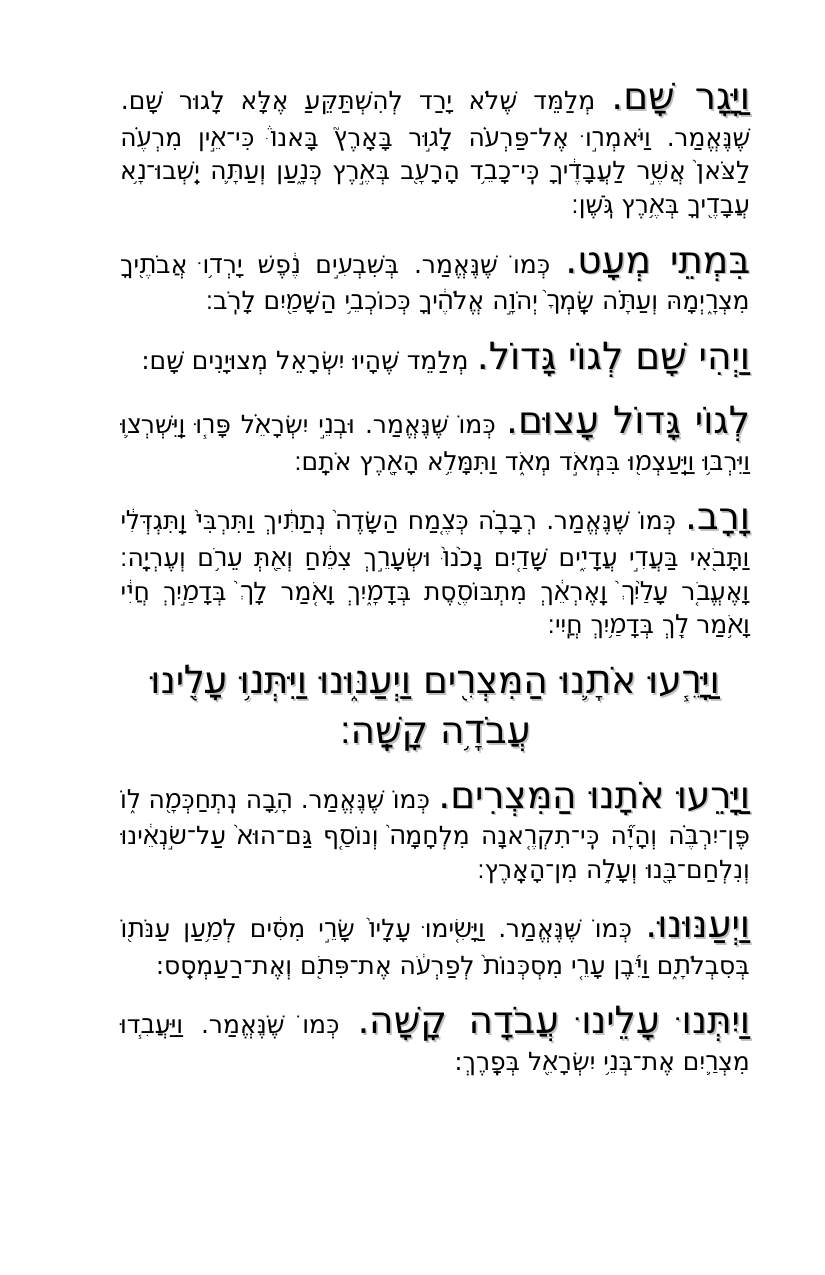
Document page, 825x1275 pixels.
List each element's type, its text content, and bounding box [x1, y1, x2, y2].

text וַיִתְּנוּ עָלֵינוּ עֲבֹדָה קָשָׁה. כְּמוֹ שֶֹׁנֶּאֱמַר. וַיַּעֲבִ֧דוּ מִצְרַ֛יִם אֶת־בְּנֵ֥י יִשְׂרָאֵ֖ל בְּפָֽרֶךְ: [120, 999, 750, 1076]
text לְגוֹי גָּדוֹל עָצוּם. כְּמוֹ שֶּׁנֶּאֱמַר. וּבְנֵ֣י יִשְׂרָאֵ֗ל פָּר֧וּ וַֽיִּשְׁרְצ֛וּ וַיִּרְבּ֥וּ וַיַּֽעַצְמ֖וּ בִּמְאֹ֣ד מְאֹ֑ד וַתִּמָּלֵ֥א הָאָ֖רֶץ אֹתָֽם׃ [120, 399, 750, 476]
text וַיָּגָר שָׁם. מְלַמֵּד שֶׁלֹא יָרַד לְהִשְׁתַּקֵּעַ אֶלָּא לָגוּר שָׁם. שֶׁנֶּאֱמַר. וַיֹּאמְר֣וּ אֶל־פַּרְעֹ֗ה לָג֣וּר בָּאָרֶץ֮ בָּאנוּ֒ כִּי־אֵ֣ין מִרְעֶ֗ה לַצֹּאן֙ אֲשֶׁ֣ר לַעֲבָדֶ֔יךָ כִּֽי־כָבֵ֥ד הָרָעָ֖ב בְּאֶ֣רֶץ כְּנָ֑עַן וְעַתָּ֛ה יֵֽשְׁבוּ־נָ֥א עֲבָדֶ֖יךָ בְּאֶ֥רֶץ גֹּֽשֶׁן׃ [120, 75, 750, 219]
text וַיְהִי שָׁם לְגוֹי גָּדוֹל. מְלַמֵד שֶׁהָיוּ יִשְׂרָאֵל מְצוּיָנִים שָׁם: [120, 334, 750, 378]
text וַיָּרֵעוּ אֹתָנוּ הַמִּצְרִים. כְּמוֹ שֶׁנֶּאֱמַר. הָ֥בָה נִֽתְחַכְּמָ֖ה ל֑וֹ פֶּן־יִרְבֶּ֗ה וְהָיָ֞ה כִּֽי־תִקְרֶ֤אנָה מִלְחָמָה֙ וְנוֹסַ֤ף גַּם־הוּא֙ עַל־שֹׂ֣נְאֵ֔ינוּ וְנִלְחַם־בָּ֖נוּ וְעָלָ֥ה מִן־הָאָֽרֶץ׃ [120, 773, 750, 884]
text וָרָב. כְּמוֹ שֶּׁנֶּאֱמַר. רְבָבָ֗ה כְּצֶ֤מַח הַשָּׂדֶה֙ נְתַתִּ֔יךְ וַתִּרְבִּי֙ וַֽתִּגְדְּלִ֔י וַתָּבֹ֖אִי בַּעֲדִ֣י עֲדָיִ֑ים שָׁדַ֤יִם נָכֹ֙נוּ֙ וּשְׂעָרֵ֣ךְ צִמֵּ֔חַ וְאַ֖תְּ עֵרֹ֥ם וְעֶרְיָֽה׃ וָאֶעֱבֹ֤ר עָלַ֙יִךְ֙ וָֽאֶרְאֵ֔ךְ מִתְבּוֹסֶ֖סֶת בְּדָמָ֑יִךְ וָאֹ֤מַר לָךְ֙ בְּדָמַ֣יִךְ חֲיִ֔י וָאֹ֥מַר לָ֖ךְ בְּדָמַ֥יִךְ חֲיִֽי׃ [120, 495, 750, 639]
text בִּמְתֵי מְעָט. כְּמוֹ שֶׁנֶּאֱמַר. בְּשִׁבְעִ֣ים נֶ֔פֶשׁ יָרְד֥וּ אֲבֹתֶ֖יךָ מִצְרָ֑יְמָהּ וְעַתָּ֗ה שָֽׂמְךָ֙ יְהֹוָ֣ה אֱלֹהֶ֔יךָ כְּכוֹכְבֵ֥י הַשָּׁמַ֖יִם לָרֹֽב׃ [120, 238, 750, 315]
text וַיָּרֵ֧עוּ אֹתָ֛נוּ הַמִּצְרִ֖ים וַיְעַנּ֑וּנוּ וַיִּתְּנ֥וּ עָלֵ֖ינוּ עֲבֹדָ֥ה קָשָֽׁה׃ [120, 658, 750, 752]
text וַיְעַנּוּנוּ. כְּמוֹ שֶּׁנֶּאֱמַר. וַיָּשִׂ֤ימוּ עָלָיו֙ שָׂרֵ֣י מִסִּ֔ים לְמַ֥עַן עַנֹּת֖וֹ בְּסִבְלֹתָ֑ם וַיִּ֜בֶן עָרֵ֤י מִסְכְּנוֹת֙ לְפַרְעֹ֔ה אֶת־פִּתֹ֖ם וְאֶת־רַעַמְסֵֽס: [120, 903, 750, 980]
